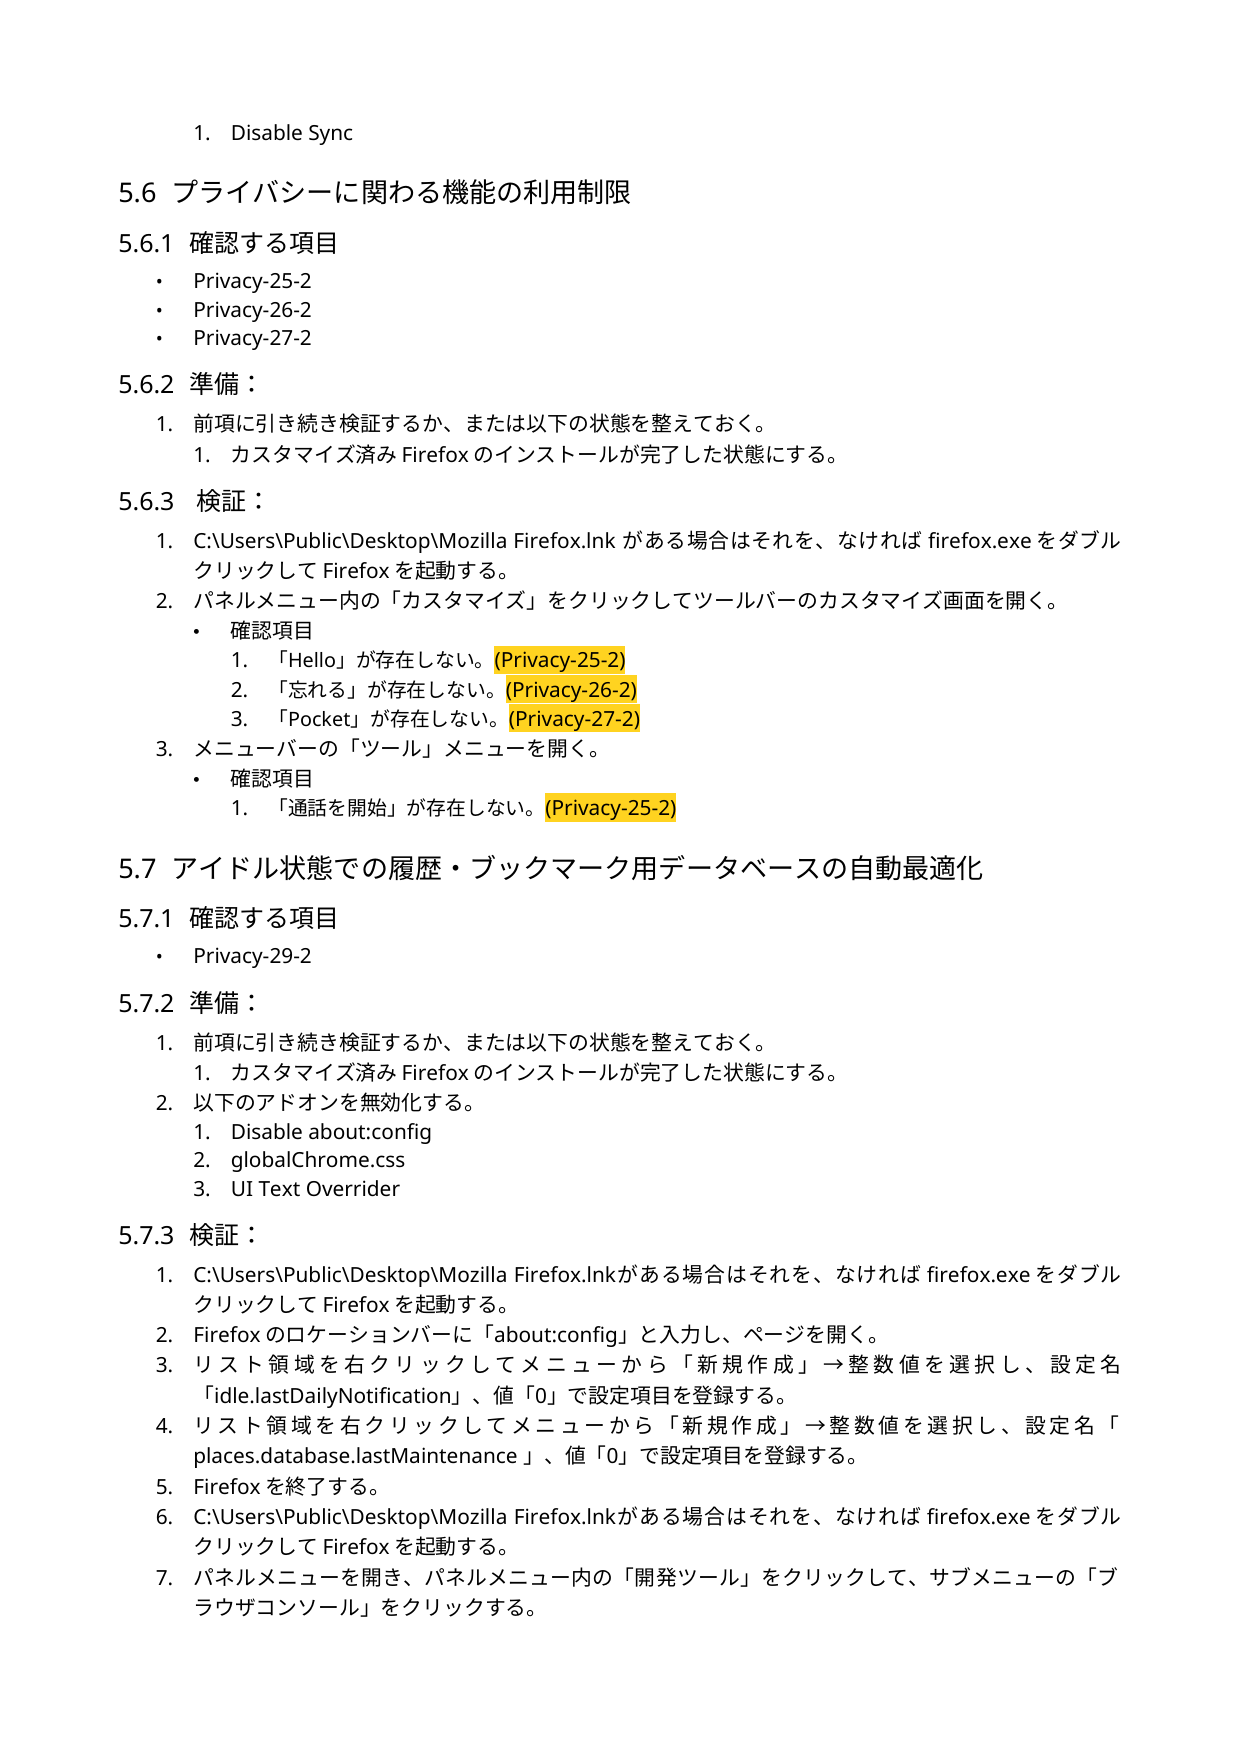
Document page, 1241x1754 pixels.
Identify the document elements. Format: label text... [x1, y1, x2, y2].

list Firefoxのロケーションバーに「about:config」と入力し、ページを開く。 [156, 1318, 1122, 1349]
list 「Pocket」が存在しない。(Privacy-27-2) [231, 703, 1122, 732]
list パネルメニュー内の「カスタマイズ」をクリックしてツールバーのカスタマイズ画面を開く。 [156, 584, 1122, 615]
list Disable about:config [193, 1117, 1122, 1145]
subtitle アイドル状態での履歴・ブックマーク用データベースの自動最適化 [118, 847, 1122, 886]
list C:\Users\Public\Desktop\Mozilla Firefox.lnkがある場合はそれを、なければfirefox.exeをダブルクリックしてFirefoxを起動する。 [156, 1500, 1122, 1561]
list Firefoxを終了する。 [156, 1470, 1122, 1500]
subtitle プライバシーに関わる機能の利用制限 [118, 171, 1122, 211]
subtitle 確認する項目 [118, 899, 1122, 935]
list リスト領域を右クリックしてメニューから「新規作成」→整数値を選択し、設定名「 places.database.lastMaintenance 」、値「0」で設定項目を登録する。 [156, 1409, 1122, 1470]
subtitle 検証： [118, 481, 1122, 517]
list Privacy-26-2 [156, 295, 1122, 323]
list 「通話を開始」が存在しない。(Privacy-25-2) [676, 793, 1122, 822]
list Disable Sync [193, 118, 1122, 147]
list 「Hello」が存在しない。(Privacy-25-2) [231, 645, 1122, 674]
list パネルメニューを開き、パネルメニュー内の「開発ツール」をクリックして、サブメニューの「ブラウザコンソール」をクリックする。 [156, 1561, 1122, 1621]
list メニューバーの「ツール」メニューを開く。 [156, 732, 1122, 762]
list C:\Users\Public\Desktop\Mozilla Firefox.lnk がある場合はそれを、なければfirefox.exeをダブルクリックしてFirefoxを起動する。 [156, 524, 1122, 584]
list 前項に引き続き検証するか、または以下の状態を整えておく。 [156, 1026, 1122, 1056]
list カスタマイズ済みFirefoxのインストールが完了した状態にする。 [193, 438, 1122, 468]
list 以下のアドオンを無効化する。 [156, 1086, 1122, 1117]
subtitle 検証： [118, 1215, 1122, 1251]
list UI Text Overrider [193, 1174, 1122, 1202]
list リスト領域を右クリックしてメニューから「新規作成」→整数値を選択し、設定名「idle.lastDailyNotification」、値「0」で設定項目を登録する。 [156, 1349, 1122, 1409]
subtitle 確認する項目 [118, 224, 1122, 260]
list globalChrome.css [193, 1145, 1122, 1174]
list Privacy-27-2 [156, 323, 1122, 352]
list Privacy-25-2 [156, 266, 1122, 295]
list 前項に引き続き検証するか、または以下の状態を整えておく。 [156, 407, 1122, 438]
list Privacy-29-2 [156, 942, 1122, 970]
list 「忘れる」が存在しない。(Privacy-26-2) [231, 674, 1122, 703]
subtitle 準備： [118, 365, 1122, 401]
list 確認項目 [193, 615, 1122, 645]
subtitle 準備： [118, 983, 1122, 1019]
list カスタマイズ済みFirefoxのインストールが完了した状態にする。 [193, 1056, 1122, 1086]
list 確認項目 [193, 762, 1122, 793]
list C:\Users\Public\Desktop\Mozilla Firefox.lnkがある場合はそれを、なければfirefox.exeをダブルクリックしてFirefoxを起動する。 [156, 1258, 1122, 1318]
list 「通話を開始」が存在しない。(Privacy-25-2) [231, 793, 545, 822]
